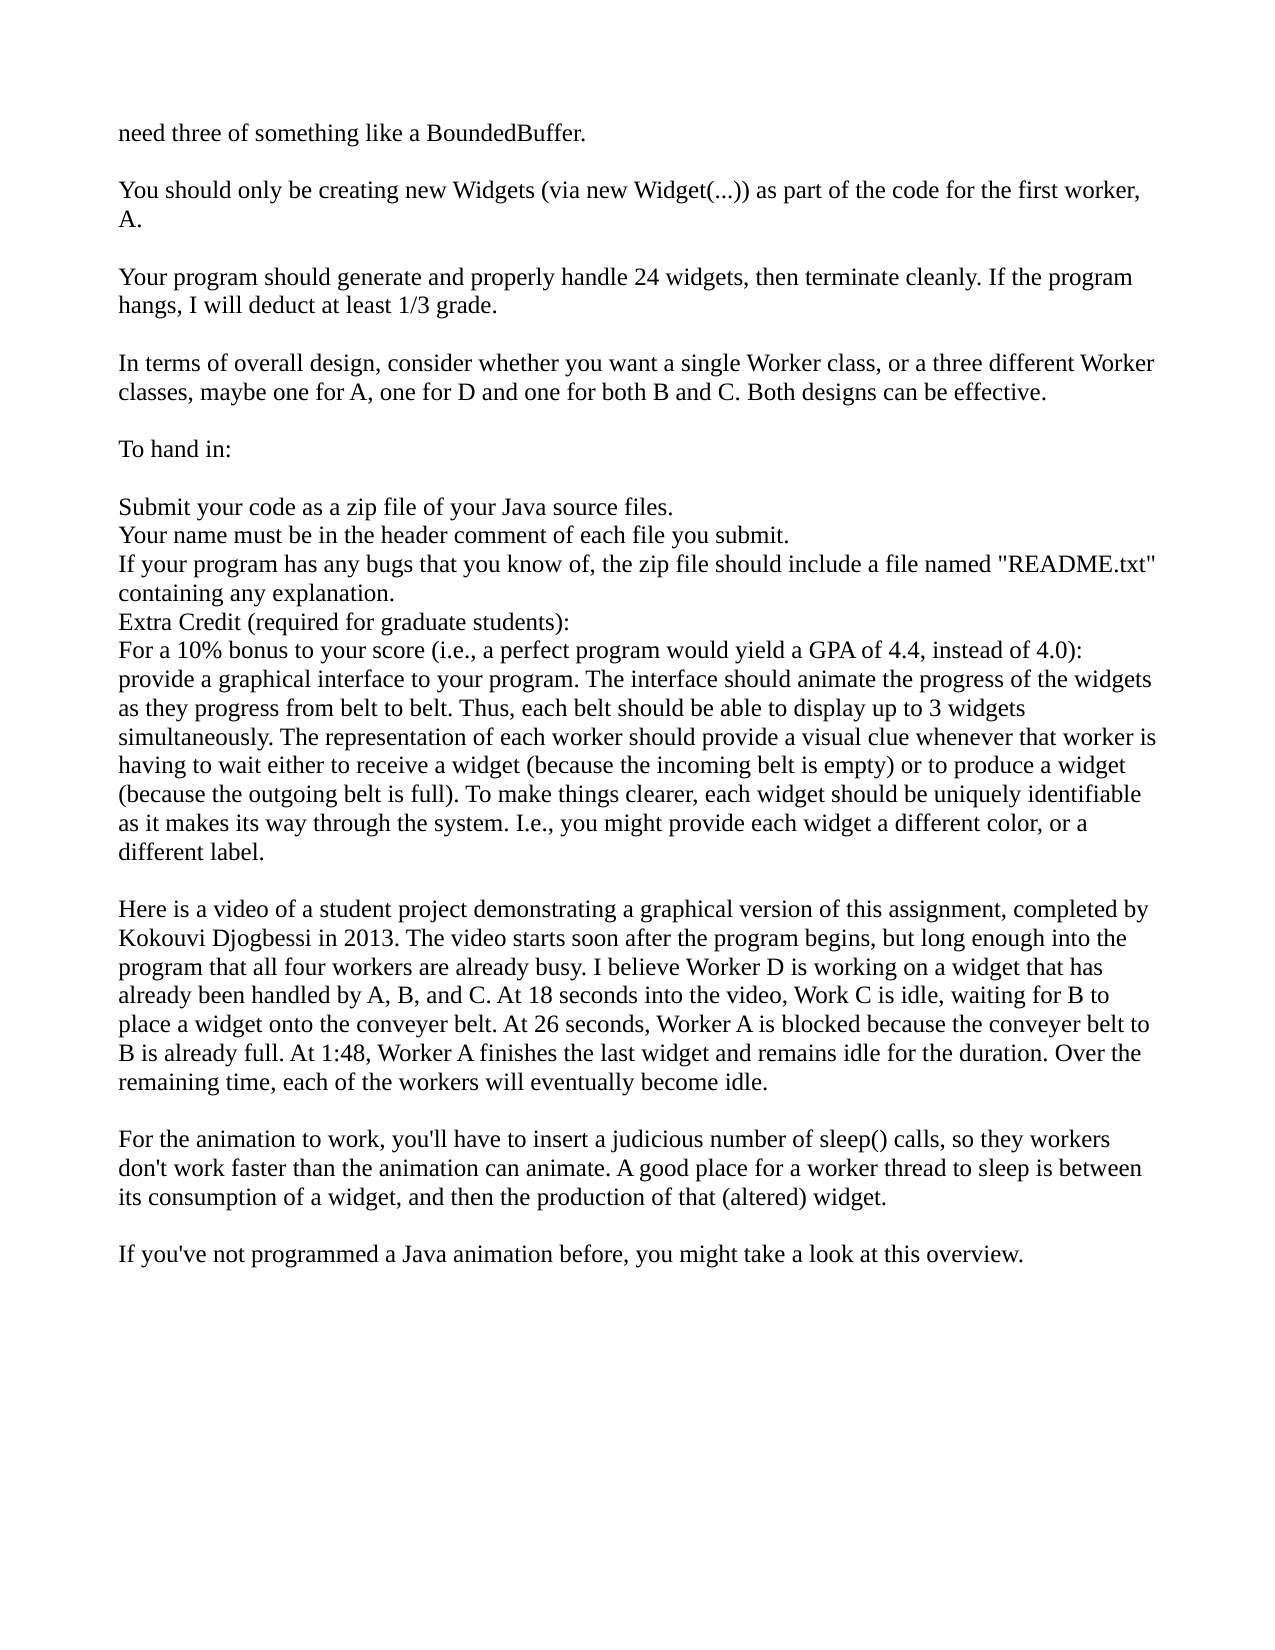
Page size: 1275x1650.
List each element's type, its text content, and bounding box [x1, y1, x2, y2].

text Extra Credit (required for graduate students): [118, 607, 1157, 636]
text If you've not programmed a Java animation before, you might take a look at this overview. [118, 1239, 1157, 1268]
text Submit your code as a zip file of your Java source files. [118, 492, 1157, 521]
text Here is a video of a student project demonstrating a graphical version of this assignment, completed by Kokouvi Djogbessi in 2013. The video starts soon after the program begins, but long enough into the program that all four workers are already busy. I believe Worker D is working on a widget that has already been handled by A, B, and C. At 18 seconds into the video, Work C is idle, waiting for B to place a widget onto the conveyer belt. At 26 seconds, Worker A is blocked because the conveyer belt to B is already full. At 1:48, Worker A finishes the last widget and remains idle for the duration. Over the remaining time, each of the workers will eventually become idle. [118, 894, 1157, 1096]
text need three of something like a BoundedBuffer. [118, 118, 1157, 147]
text For the animation to work, you'll have to insert a judicious number of sleep() calls, so they workers don't work faster than the animation can animate. A good place for a worker thread to sleep is between its consumption of a widget, and then the production of that (altered) widget. [118, 1124, 1157, 1211]
text Your name must be in the header comment of each file you submit. [118, 521, 1157, 549]
text If your program has any bugs that you know of, the zip file should include a file named "README.txt" containing any explanation. [118, 549, 1157, 607]
text Your program should generate and properly handle 24 widgets, then terminate cleanly. If the program hangs, I will deduct at least 1/3 grade. [118, 262, 1157, 319]
text For a 10% bonus to your score (i.e., a perfect program would yield a GPA of 4.4, instead of 4.0): provide a graphical interface to your program. The interface should animate the progress of the widgets as they progress from belt to belt. Thus, each belt should be able to display up to 3 widgets simultaneously. The representation of each worker should provide a visual clue whenever that worker is having to wait either to receive a widget (because the incoming belt is empty) or to produce a widget (because the outgoing belt is full). To make things clearer, each widget should be uniquely identifiable as it makes its way through the system. I.e., you might provide each widget a different color, or a different label. [118, 636, 1157, 866]
text To hand in: [118, 434, 1157, 463]
text In terms of overall design, consider whether you want a single Worker class, or a three different Worker classes, maybe one for A, one for D and one for both B and C. Both designs can be effective. [118, 348, 1157, 406]
text You should only be creating new Widgets (via new Widget(...)) as part of the code for the first worker, A. [118, 176, 1157, 233]
